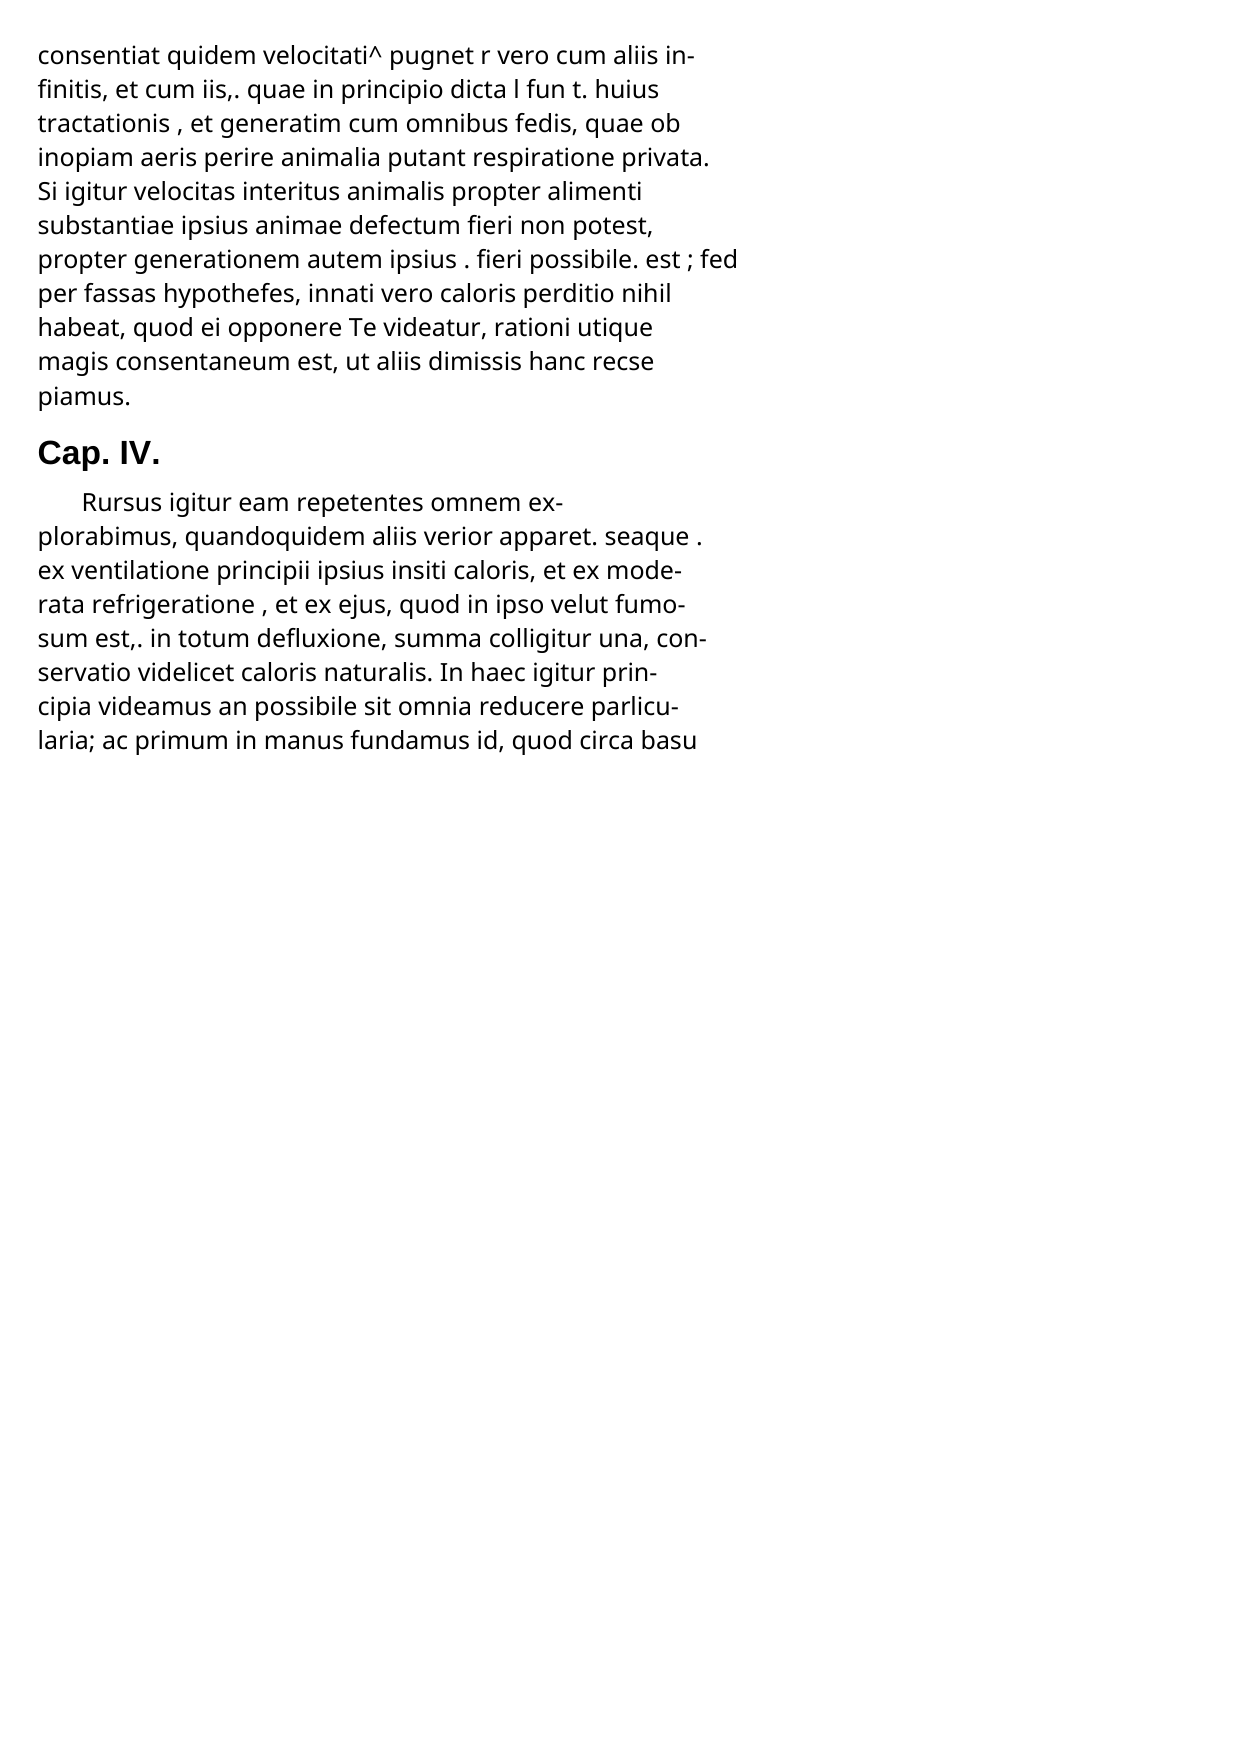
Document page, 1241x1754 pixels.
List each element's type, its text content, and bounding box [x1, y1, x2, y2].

text Rursus igitur eam repetentes omnem ex- plorabimus, quandoquidem aliis verior apparet. seaque . ex ventilatione principii ipsius insiti caloris, et ex mode- rata refrigeratione , et ex ejus, quod in ipso velut fumo- sum est,. in totum defluxione, summa colligitur una, con- servatio videlicet caloris naturalis. In haec igitur prin- cipia videamus an possibile sit omnia reducere parlicu- laria; ac primum in manus fundamus id, quod circa basu [37, 484, 1203, 757]
text consentiat quidem velocitati^ pugnet r vero cum aliis in- finitis, et cum iis,. quae in principio dicta l fun t. huius tractationis , et generatim cum omnibus fedis, quae ob inopiam aeris perire animalia putant respiratione privata. Si igitur velocitas interitus animalis propter alimenti substantiae ipsius animae defectum fieri non potest, propter generationem autem ipsius . fieri possibile. est ; fed per fassas hypothefes, innati vero caloris perditio nihil habeat, quod ei opponere Te videatur, rationi utique magis consentaneum est, ut aliis dimissis hanc recse piamus. [37, 37, 1203, 412]
subtitle Cap. IV. [37, 433, 1203, 472]
